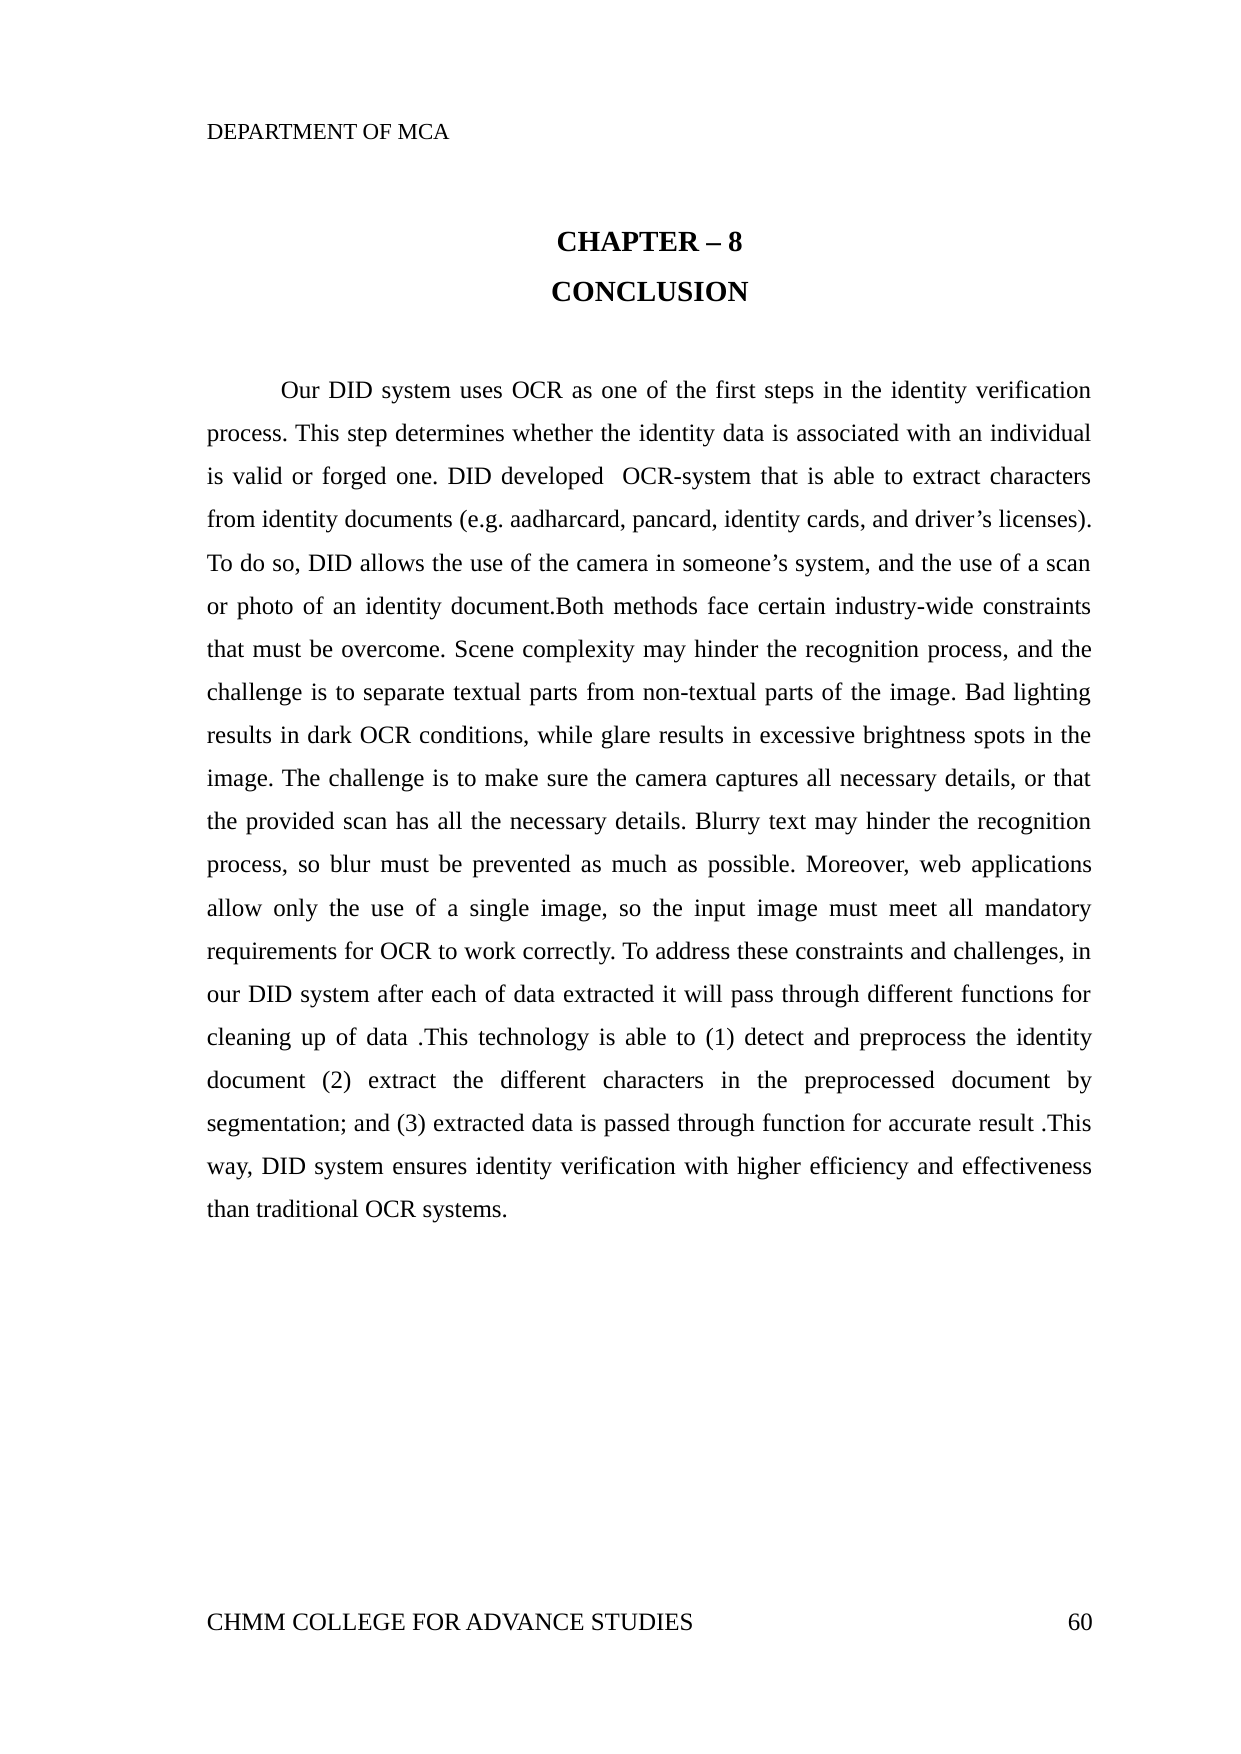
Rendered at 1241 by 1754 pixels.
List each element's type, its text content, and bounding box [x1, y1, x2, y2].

text Our DID system uses OCR as one of the first steps in the identity verification process. This step determines whether the identity data is associated with an individual is valid or forged one. DID developed OCR-system that is able to extract characters from identity documents (e.g. aadharcard, pancard, identity cards, and driver’s licenses). To do so, DID allows the use of the camera in someone’s system, and the use of a scan or photo of an identity document.Both methods face certain industry-wide constraints that must be overcome. Scene complexity may hinder the recognition process, and the challenge is to separate textual parts from non-textual parts of the image. Bad lighting results in dark OCR conditions, while glare results in excessive brightness spots in the image. The challenge is to make sure the camera captures all necessary details, or that the provided scan has all the necessary details. Blurry text may hinder the recognition process, so blur must be prevented as much as possible. Moreover, web applications allow only the use of a single image, so the input image must meet all mandatory requirements for OCR to work correctly. To address these constraints and challenges, in our DID system after each of data extracted it will pass through different functions for cleaning up of data .This technology is able to (1) detect and preprocess the identity document (2) extract the different characters in the preprocessed document by segmentation; and (3) extracted data is passed through function for accurate result .This way, DID system ensures identity verification with higher efficiency and effectiveness than traditional OCR systems. [207, 375, 1093, 1223]
text CHAPTER – 8 [207, 224, 1093, 258]
text CONCLUSION [207, 274, 1093, 308]
